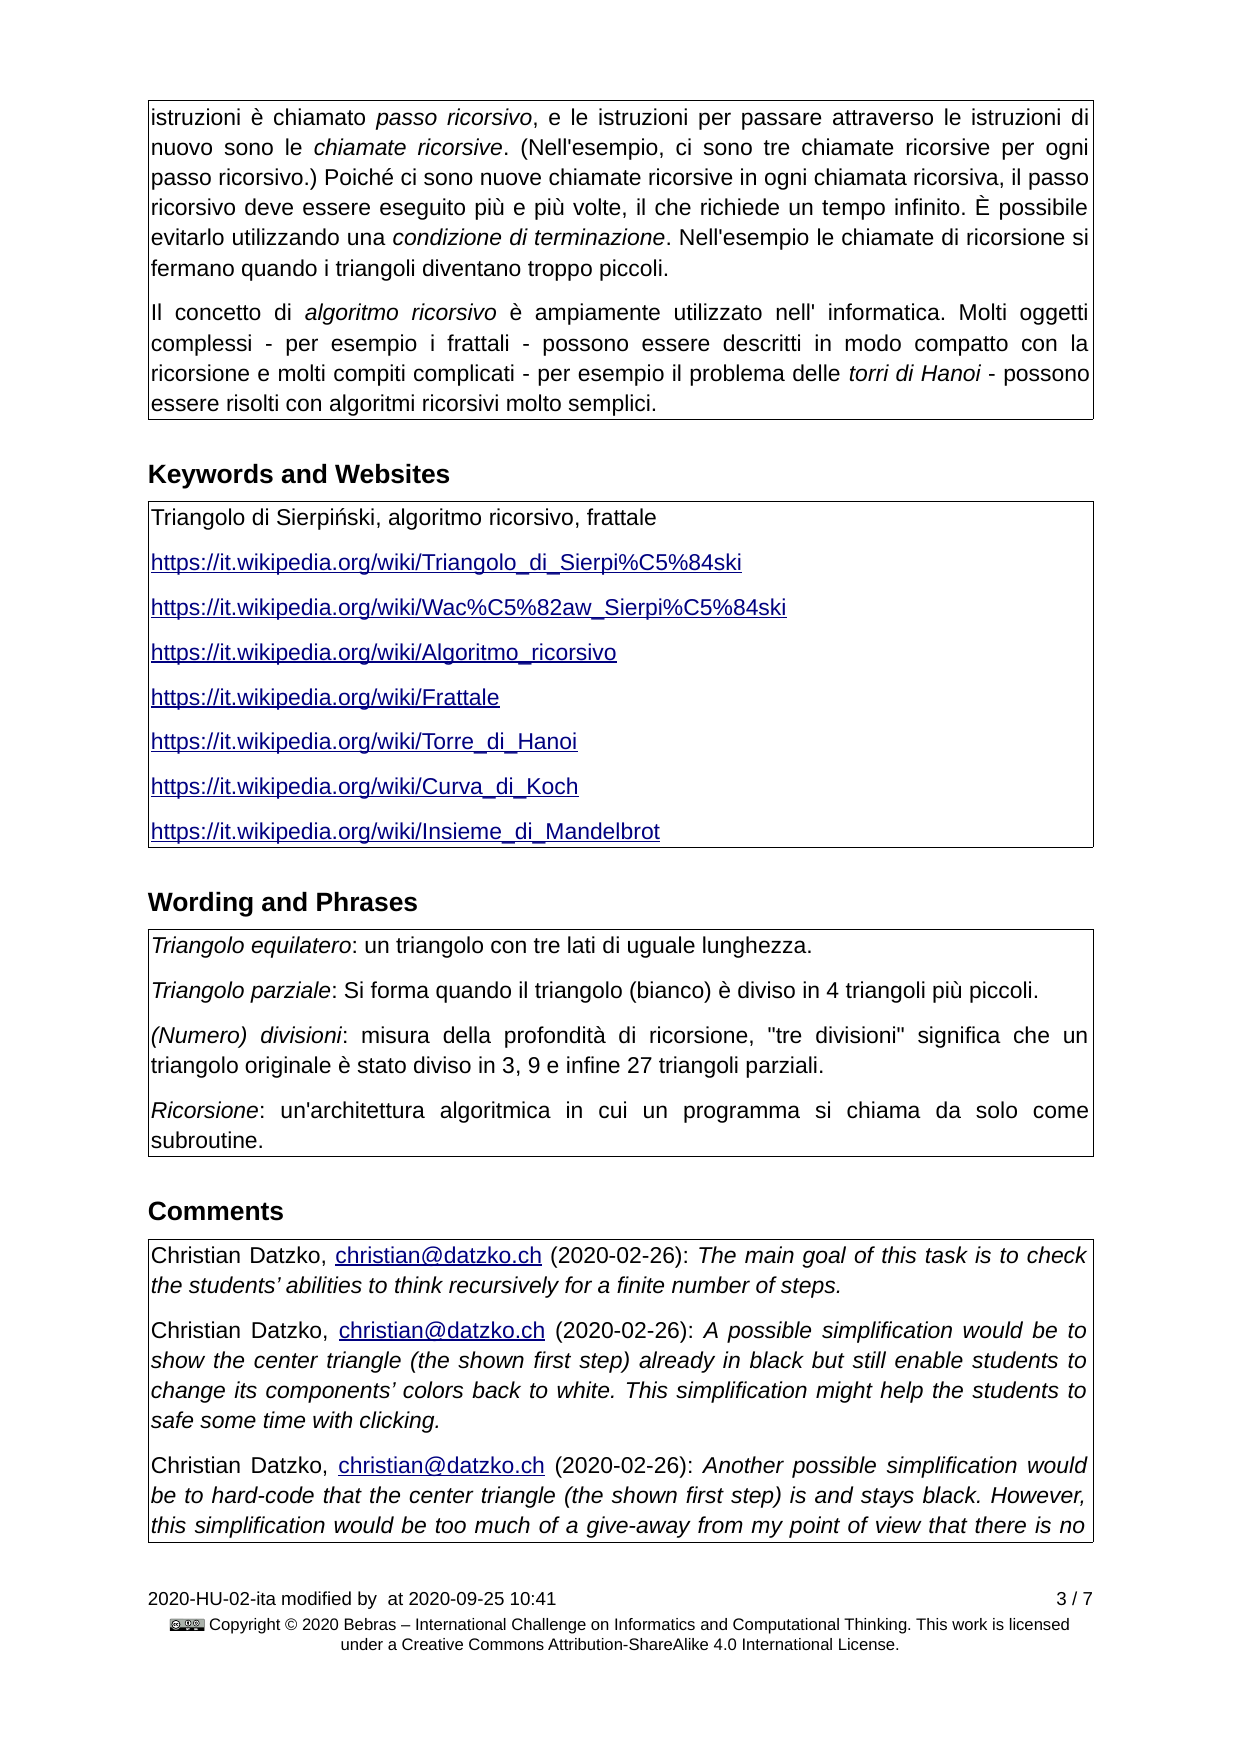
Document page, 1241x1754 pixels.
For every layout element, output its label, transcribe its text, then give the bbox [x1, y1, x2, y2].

text https://it.wikipedia.org/wiki/Frattale [149, 681, 1093, 710]
text https://it.wikipedia.org/wiki/Wac%C5%82aw_Sierpi%C5%84ski [149, 591, 1093, 620]
subtitle Wording and Phrases [148, 887, 1093, 917]
text https://it.wikipedia.org/wiki/Triangolo_di_Sierpi%C5%84ski [149, 546, 1093, 576]
text https://it.wikipedia.org/wiki/Insieme_di_Mandelbrot [149, 815, 1093, 847]
text Christian Datzko, christian@datzko.ch (2020-02-26): The main goal of this task is to check the students’ abilities to think recursively for a finite number of steps. [149, 1240, 1093, 1298]
text Christian Datzko, christian@datzko.ch (2020-02-26): A possible simplification would be to show the center triangle (the shown first step) already in black but still enable students to change its components’ colors back to white. This simplification might help the students to safe some time with clicking. [149, 1314, 1093, 1434]
subtitle Keywords and Websites [148, 458, 1093, 489]
text istruzioni è chiamato passo ricorsivo, e le istruzioni per passare attraverso le istruzioni di nuovo sono le chiamate ricorsive. (Nell'esempio, ci sono tre chiamate ricorsive per ogni passo ricorsivo.) Poiché ci sono nuove chiamate ricorsive in ogni chiamata ricorsiva, il passo ricorsivo deve essere eseguito più e più volte, il che richiede un tempo infinito. È possibile evitarlo utilizzando una condizione di terminazione. Nell'esempio le chiamate di ricorsione si fermano quando i triangoli diventano troppo piccoli. [149, 101, 1093, 281]
text Ricorsione: un'architettura algoritmica in cui un programma si chiama da solo come subroutine. [149, 1094, 1093, 1156]
text Triangolo parziale: Si forma quando il triangolo (bianco) è diviso in 4 triangoli più piccoli. [149, 974, 1093, 1003]
text Christian Datzko, christian@datzko.ch (2020-02-26): Another possible simplification would be to hard-code that the center triangle (the shown first step) is and stays black. However, this simplification would be too much of a give-away from my point of view that there is no [149, 1449, 1093, 1542]
text Triangolo equilatero: un triangolo con tre lati di uguale lunghezza. [149, 930, 1093, 959]
text https://it.wikipedia.org/wiki/Curva_di_Koch [149, 770, 1093, 799]
text https://it.wikipedia.org/wiki/Torre_di_Hanoi [149, 725, 1093, 755]
text Il concetto di algoritmo ricorsivo è ampiamente utilizzato nell' informatica. Molti oggetti complessi - per esempio i frattali - possono essere descritti in modo compatto con la ricorsione e molti compiti complicati - per esempio il problema delle torri di Hanoi - possono essere risolti con algoritmi ricorsivi molto semplici. [149, 296, 1093, 419]
text (Numero) divisioni: misura della profondità di ricorsione, "tre divisioni" significa che un triangolo originale è stato diviso in 3, 9 e infine 27 triangoli parziali. [149, 1019, 1093, 1078]
text Triangolo di Sierpiński, algoritmo ricorsivo, frattale [149, 502, 1093, 531]
text https://it.wikipedia.org/wiki/Algoritmo_ricorsivo [149, 636, 1093, 665]
subtitle Comments [148, 1196, 1093, 1226]
